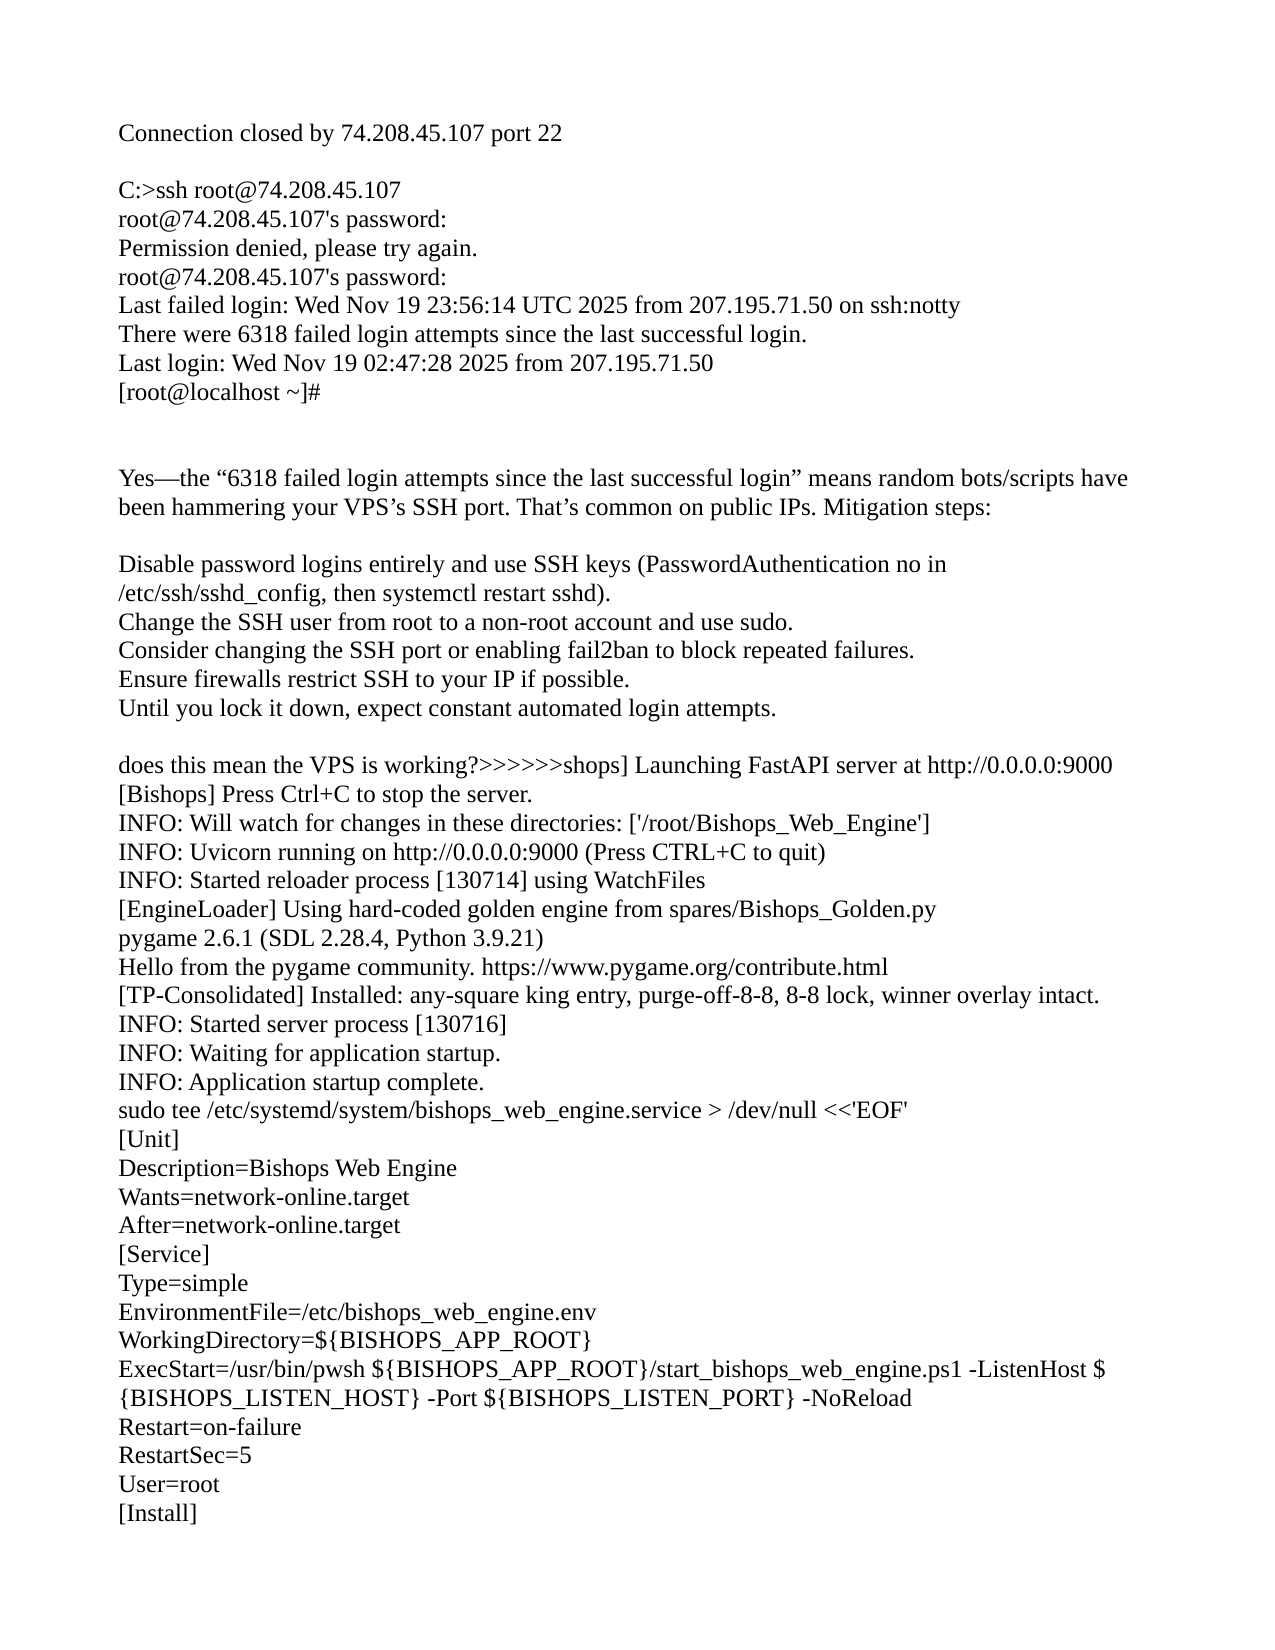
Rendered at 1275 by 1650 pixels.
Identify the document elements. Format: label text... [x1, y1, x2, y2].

text INFO: Started server process [130716] [118, 1009, 1157, 1038]
text Until you lock it down, expect constant automated login attempts. [118, 693, 1157, 722]
text INFO: Started reloader process [130714] using WatchFiles [118, 866, 1157, 894]
text Connection closed by 74.208.45.107 port 22 [118, 118, 1157, 147]
text Ensure firewalls restrict SSH to your IP if possible. [118, 664, 1157, 693]
text INFO: Application startup complete. [118, 1067, 1157, 1096]
text INFO: Uvicorn running on http://0.0.0.0:9000 (Press CTRL+C to quit) [118, 837, 1157, 866]
text Type=simple [118, 1268, 1157, 1297]
text Description=Bishops Web Engine [118, 1153, 1157, 1182]
text ExecStart=/usr/bin/pwsh ${BISHOPS_APP_ROOT}/start_bishops_web_engine.ps1 -ListenHost ${BISHOPS_LISTEN_HOST} -Port ${BISHOPS_LISTEN_PORT} -NoReload [118, 1354, 1157, 1412]
text [Unit] [118, 1124, 1157, 1153]
text INFO: Will watch for changes in these directories: ['/root/Bishops_Web_Engine'] [118, 808, 1157, 837]
text Restart=on-failure [118, 1412, 1157, 1441]
text There were 6318 failed login attempts since the last successful login. [118, 319, 1157, 348]
text sudo tee /etc/systemd/system/bishops_web_engine.service > /dev/null <<'EOF' [118, 1096, 1157, 1124]
text After=network-online.target [118, 1211, 1157, 1239]
text [Install] [118, 1498, 1157, 1527]
text root@74.208.45.107's password: [118, 262, 1157, 291]
text C:>ssh root@74.208.45.107 [118, 176, 1157, 204]
text INFO: Waiting for application startup. [118, 1038, 1157, 1067]
text Last login: Wed Nov 19 02:47:28 2025 from 207.195.71.50 [118, 348, 1157, 377]
text [TP-Consolidated] Installed: any-square king entry, purge-off-8-8, 8-8 lock, winner overlay intact. [118, 981, 1157, 1009]
text RestartSec=5 [118, 1441, 1157, 1469]
text Consider changing the SSH port or enabling fail2ban to block repeated failures. [118, 636, 1157, 664]
text [root@localhost ~]# [118, 377, 1157, 406]
text EnvironmentFile=/etc/bishops_web_engine.env [118, 1297, 1157, 1326]
text Yes—the “6318 failed login attempts since the last successful login” means random bots/scripts have been hammering your VPS’s SSH port. That’s common on public IPs. Mitigation steps: [118, 463, 1157, 521]
text Disable password logins entirely and use SSH keys (PasswordAuthentication no in /etc/ssh/sshd_config, then systemctl restart sshd). [118, 549, 1157, 607]
text Hello from the pygame community. https://www.pygame.org/contribute.html [118, 952, 1157, 981]
text Wants=network-online.target [118, 1182, 1157, 1211]
text [Bishops] Press Ctrl+C to stop the server. [118, 779, 1157, 808]
text Last failed login: Wed Nov 19 23:56:14 UTC 2025 from 207.195.71.50 on ssh:notty [118, 291, 1157, 319]
text WorkingDirectory=${BISHOPS_APP_ROOT} [118, 1326, 1157, 1354]
text [Service] [118, 1239, 1157, 1268]
text User=root [118, 1469, 1157, 1498]
text does this mean the VPS is working?>>>>>>shops] Launching FastAPI server at http://0.0.0.0:9000 [118, 751, 1157, 779]
text pygame 2.6.1 (SDL 2.28.4, Python 3.9.21) [118, 923, 1157, 952]
text Permission denied, please try again. [118, 233, 1157, 262]
text [EngineLoader] Using hard-coded golden engine from spares/Bishops_Golden.py [118, 894, 1157, 923]
text Change the SSH user from root to a non-root account and use sudo. [118, 607, 1157, 636]
text root@74.208.45.107's password: [118, 204, 1157, 233]
